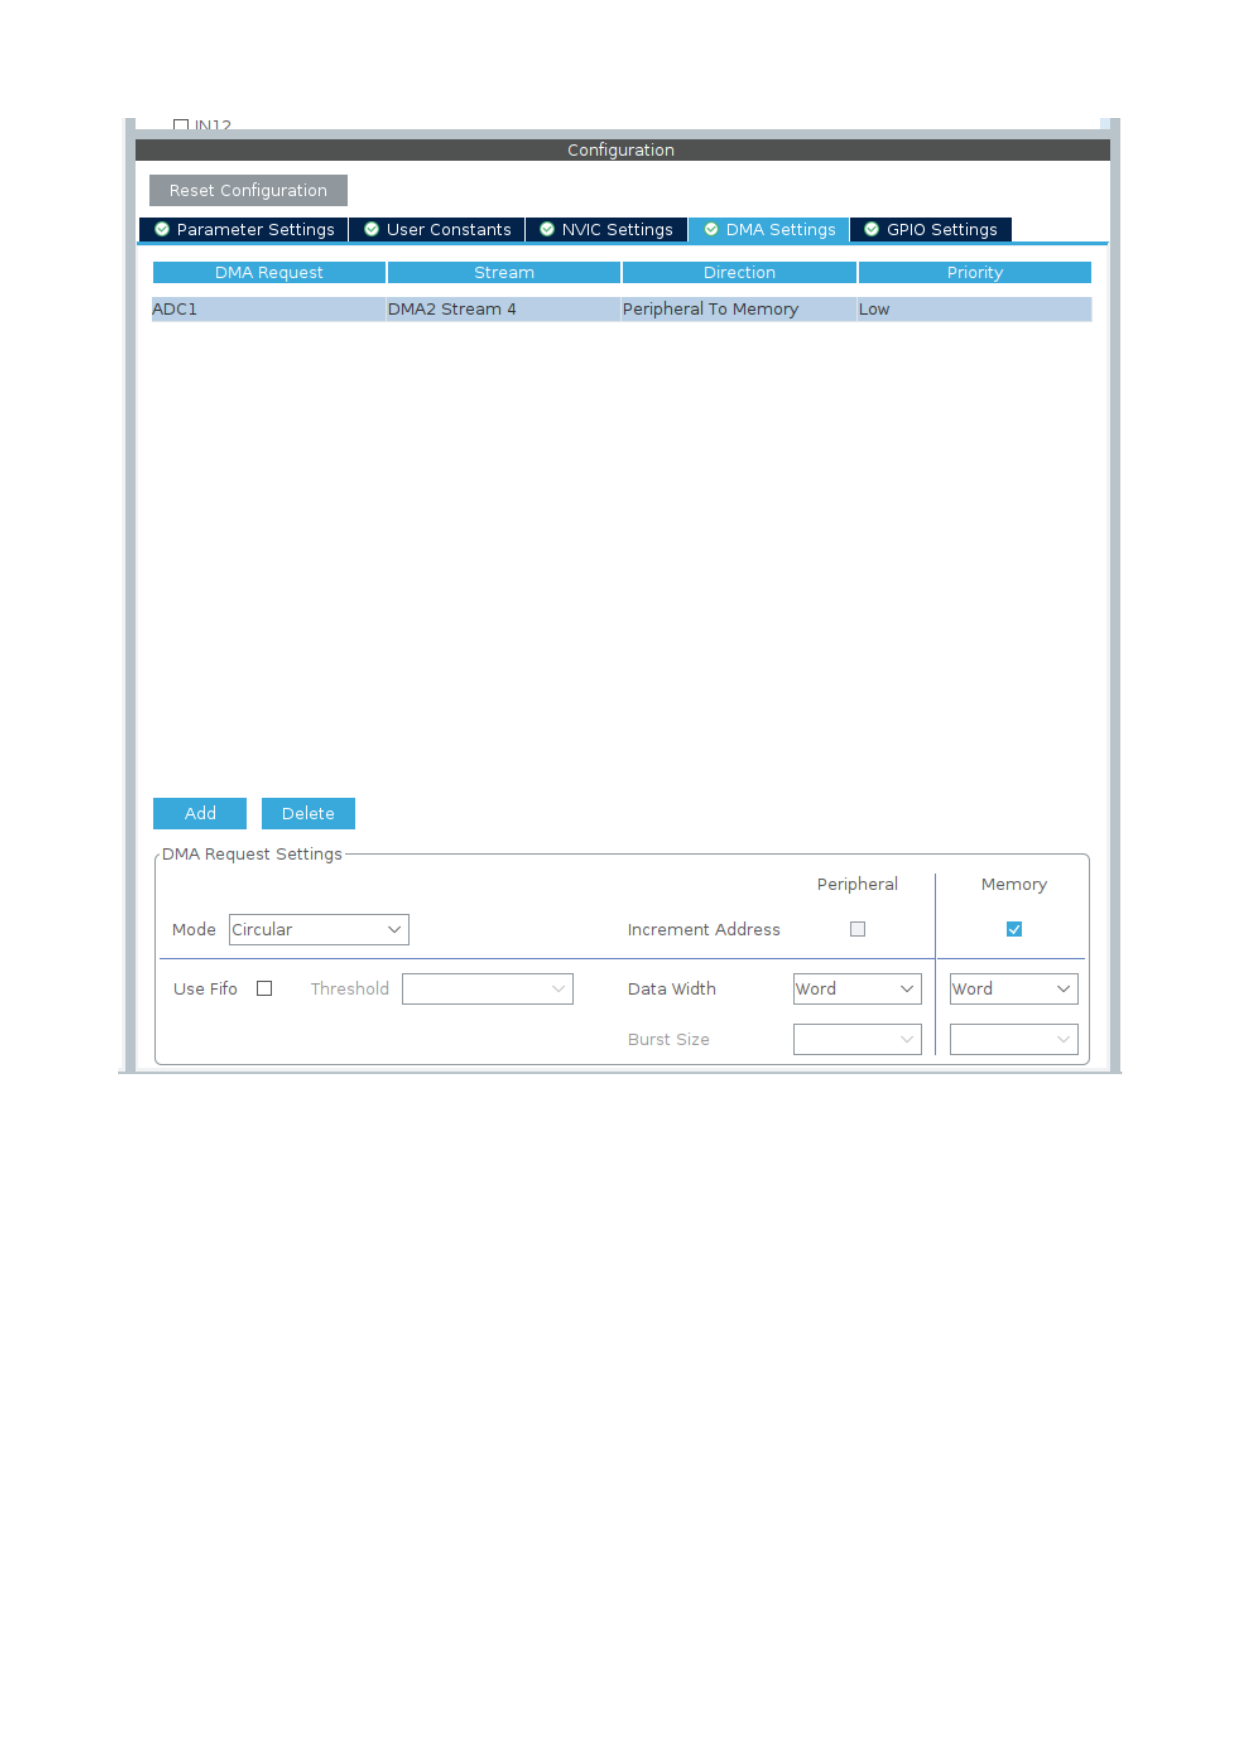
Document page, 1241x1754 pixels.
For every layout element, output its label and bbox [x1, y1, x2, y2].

picture [118, 118, 1123, 1078]
